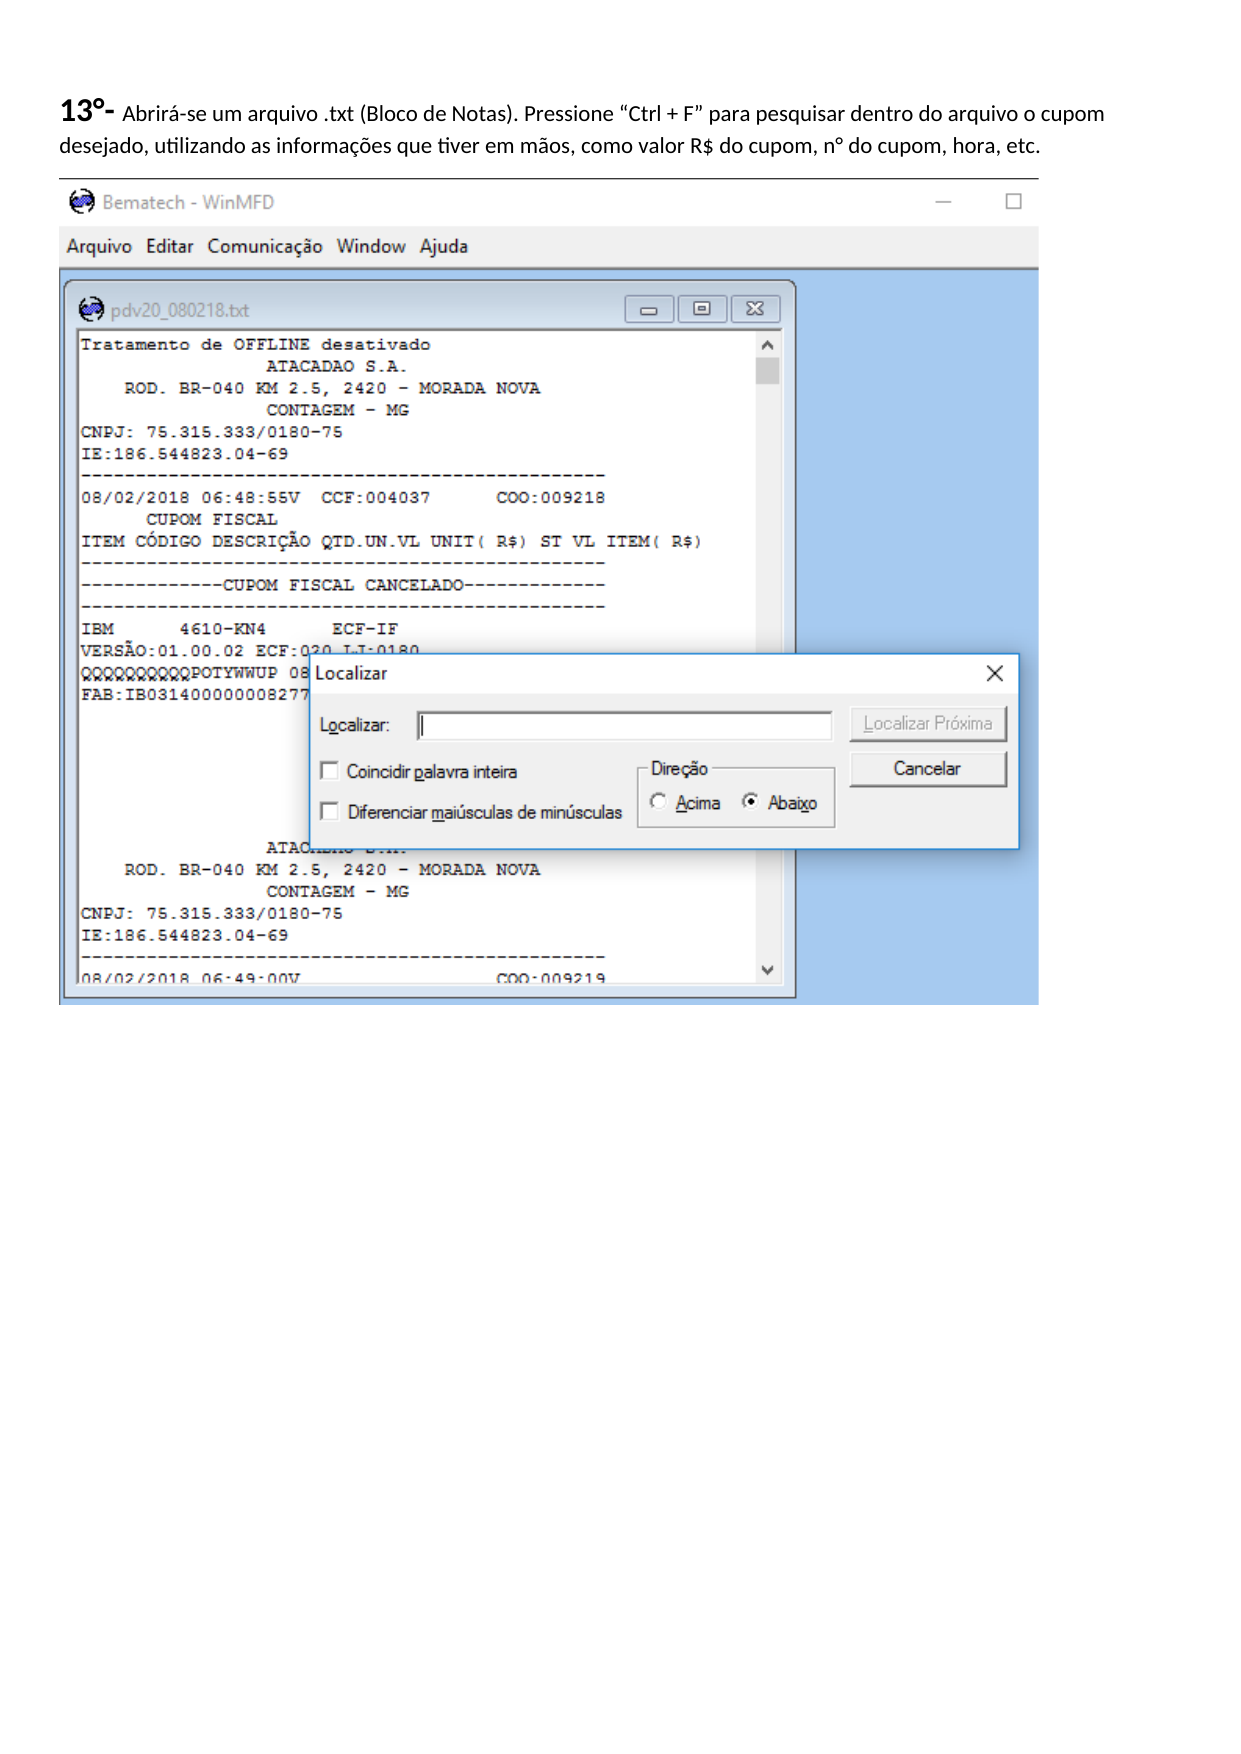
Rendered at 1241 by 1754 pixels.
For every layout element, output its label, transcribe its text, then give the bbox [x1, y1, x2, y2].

text 13°- Abrirá-se um arquivo .txt (Bloco de Notas). Pressione “Ctrl + F” para pesquisar dentro do arquivo o cupom desejado, utilizando as informações que tiver em mãos, como valor R$ do cupom, n° do cupom, hora, etc. [59, 89, 1181, 159]
picture [59, 178, 1039, 1005]
